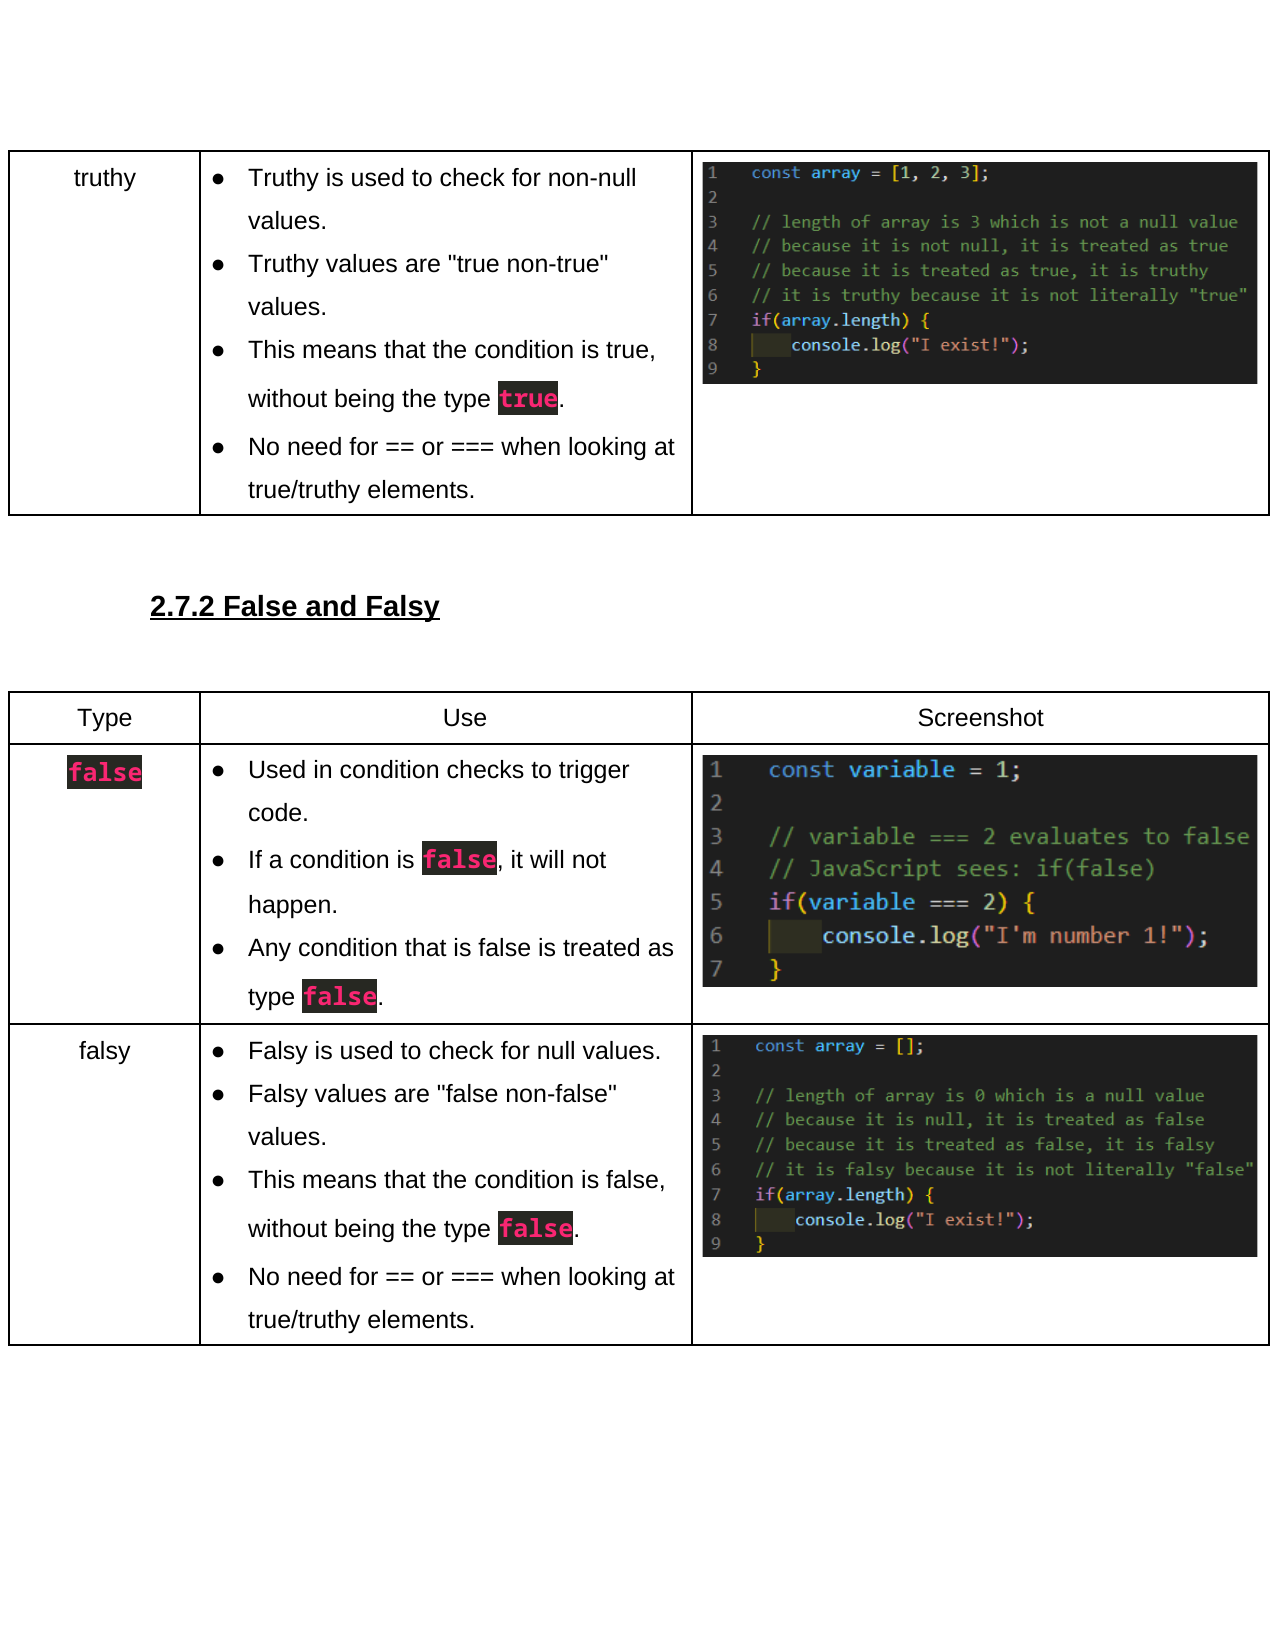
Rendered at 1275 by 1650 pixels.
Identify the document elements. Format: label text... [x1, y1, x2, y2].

table_header Screenshot [693, 693, 1268, 742]
picture [702, 1035, 1258, 1257]
table_header Type [10, 693, 199, 742]
table_cell falsy [10, 1025, 199, 1344]
table_cell Truthy is used to check for non-null values. Truthy values are "true non-true" values. This means that the condition is true, without being the type true. No need for == or === when looking at true/truthy elements. [201, 152, 691, 514]
picture [702, 755, 1258, 987]
table_header Use [201, 693, 691, 742]
table_cell Falsy is used to check for null values. Falsy values are "false non-false" values. This means that the condition is false, without being the type false. No need for == or === when looking at true/truthy elements. [201, 1025, 691, 1344]
table_cell truthy [10, 152, 199, 514]
table_cell [693, 1025, 1268, 1344]
subtitle 2.7.2 False and Falsy [150, 589, 1125, 622]
table_cell Used in condition checks to trigger code. If a condition is false, it will not happen. Any condition that is false is treated as type false. [201, 745, 691, 1023]
table_cell false [10, 745, 199, 1023]
table_cell [693, 745, 1268, 1023]
table_cell [693, 152, 1268, 514]
picture [702, 162, 1258, 384]
